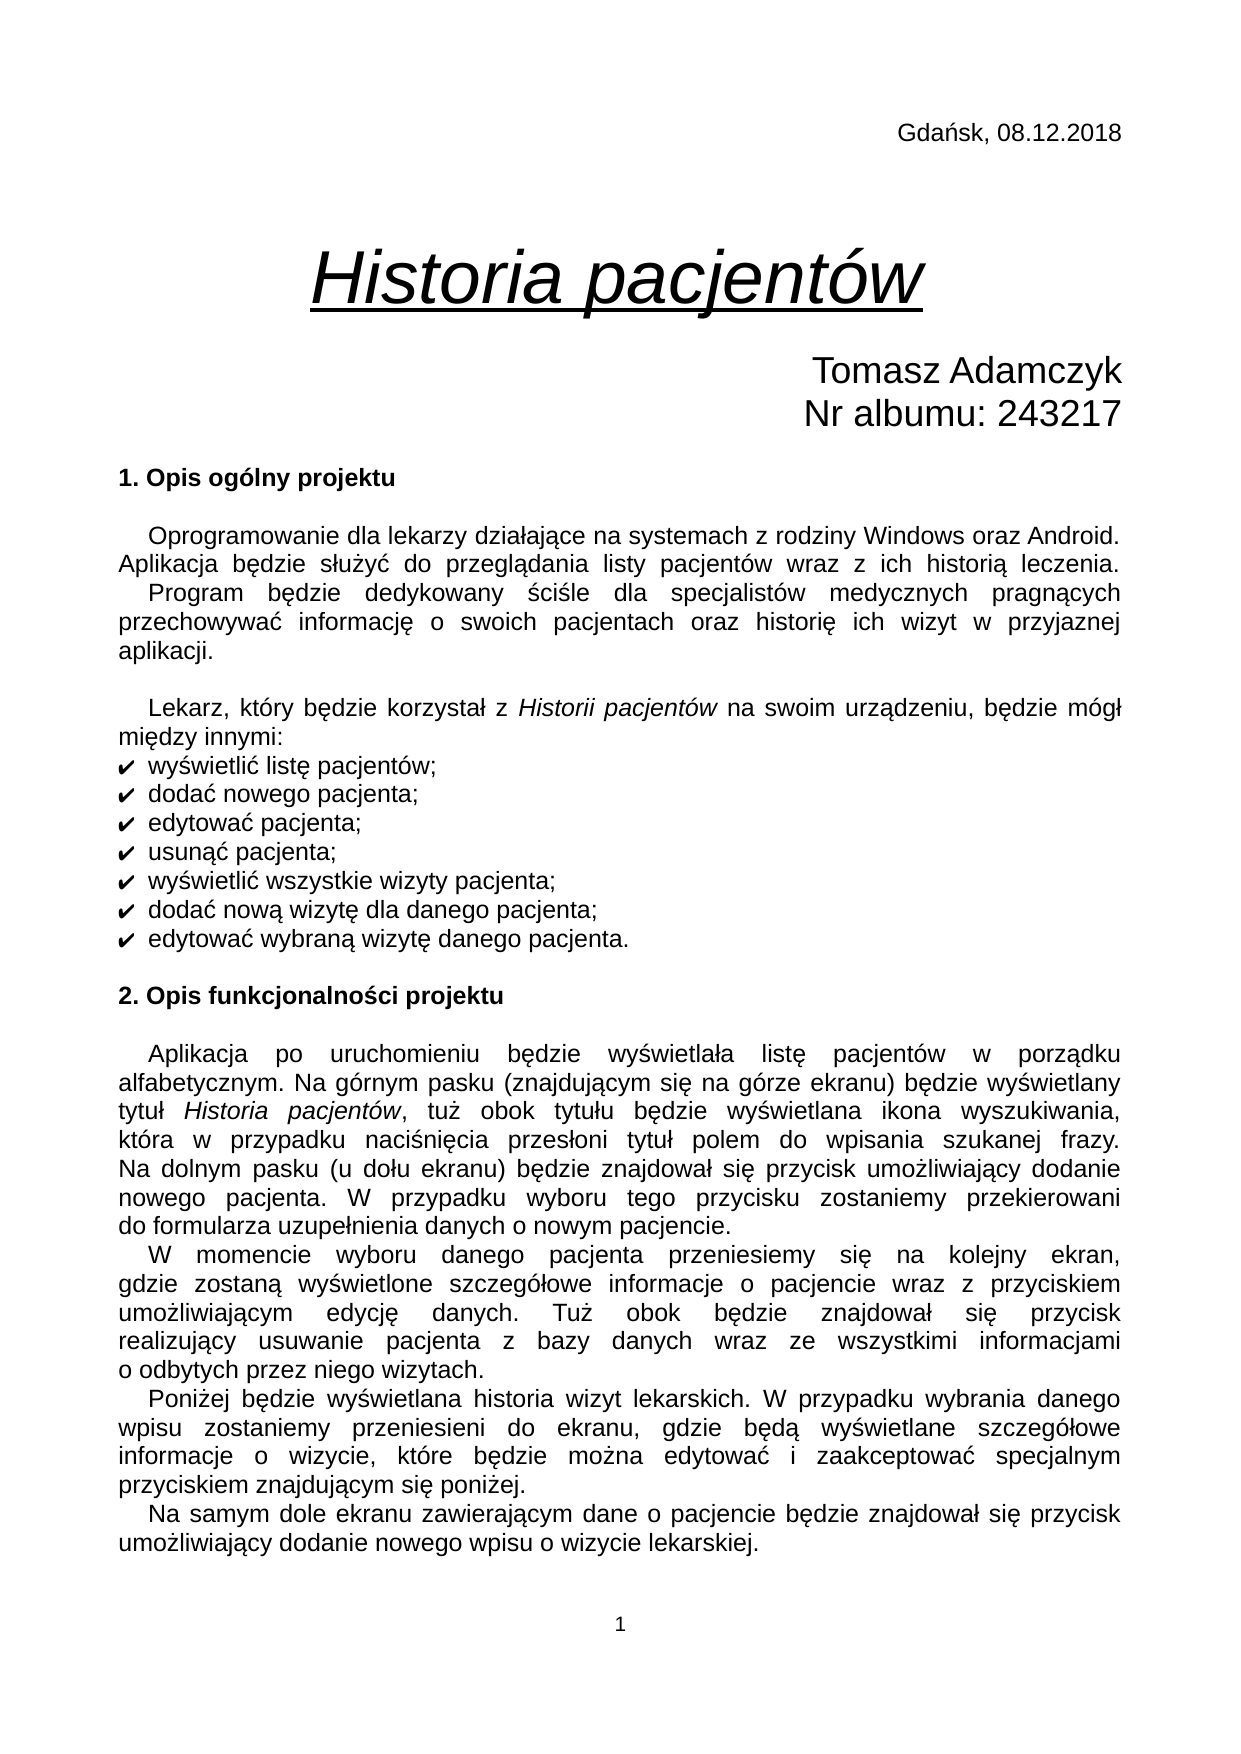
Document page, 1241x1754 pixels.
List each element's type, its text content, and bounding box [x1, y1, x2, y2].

list wyświetlić wszystkie wizyty pacjenta; [118, 866, 1122, 895]
text Nr albumu: 243217 [118, 391, 1122, 434]
list usunąć pacjenta; [118, 837, 1122, 866]
text Tomasz Adamczyk [118, 348, 1122, 391]
list wyświetlić listę pacjentów; [118, 751, 1122, 779]
text Aplikacja po uruchomieniu będzie wyświetlała listę pacjentów w porządku alfabetycznym. Na górnym pasku (znajdującym się na górze ekranu) będzie wyświetlany tytuł Historia pacjentów, tuż obok tytułu będzie wyświetlana ikona wyszukiwania, która w przypadku naciśnięcia przesłoni tytuł polem do wpisania szukanej frazy. Na dolnym pasku (u dołu ekranu) będzie znajdował się przycisk umożliwiający dodanie nowego pacjenta. W przypadku wyboru tego przycisku zostaniemy przekierowani do formularza uzupełnienia danych o nowym pacjencie. [118, 1039, 1122, 1240]
text 1. Opis ogólny projektu [118, 463, 1122, 492]
list dodać nową wizytę dla danego pacjenta; [118, 895, 1122, 924]
text Poniżej będzie wyświetlana historia wizyt lekarskich. W przypadku wybrania danego wpisu zostaniemy przeniesieni do ekranu, gdzie będą wyświetlane szczegółowe informacje o wizycie, które będzie można edytować i zaakceptować specjalnym przyciskiem znajdującym się poniżej. [118, 1384, 1122, 1499]
list edytować pacjenta; [118, 808, 1122, 837]
text Lekarz, który będzie korzystał z Historii pacjentów na swoim urządzeniu, będzie mógł między innymi: [118, 693, 1122, 751]
text Oprogramowanie dla lekarzy działające na systemach z rodziny Windows oraz Android. Aplikacja będzie służyć do przeglądania listy pacjentów wraz z ich historią leczenia. Program będzie dedykowany ściśle dla specjalistów medycznych pragnących przechowywać informację o swoich pacjentach oraz historię ich wizyt w przyjaznej aplikacji. [118, 521, 1122, 664]
text Gdańsk, 08.12.2018 [118, 118, 1122, 147]
text W momencie wyboru danego pacjenta przeniesiemy się na kolejny ekran, gdzie zostaną wyświetlone szczegółowe informacje o pacjencie wraz z przyciskiem umożliwiającym edycję danych. Tuż obok będzie znajdował się przycisk realizujący usuwanie pacjenta z bazy danych wraz ze wszystkimi informacjami o odbytych przez niego wizytach. [118, 1240, 1122, 1384]
list edytować wybraną wizytę danego pacjenta. [118, 924, 1122, 953]
text 2. Opis funkcjonalności projektu [118, 981, 1122, 1010]
text Historia pacjentów [118, 233, 1122, 319]
list dodać nowego pacjenta; [118, 779, 1122, 808]
text Na samym dole ekranu zawierającym dane o pacjencie będzie znajdował się przycisk umożliwiający dodanie nowego wpisu o wizycie lekarskiej. [118, 1499, 1122, 1556]
